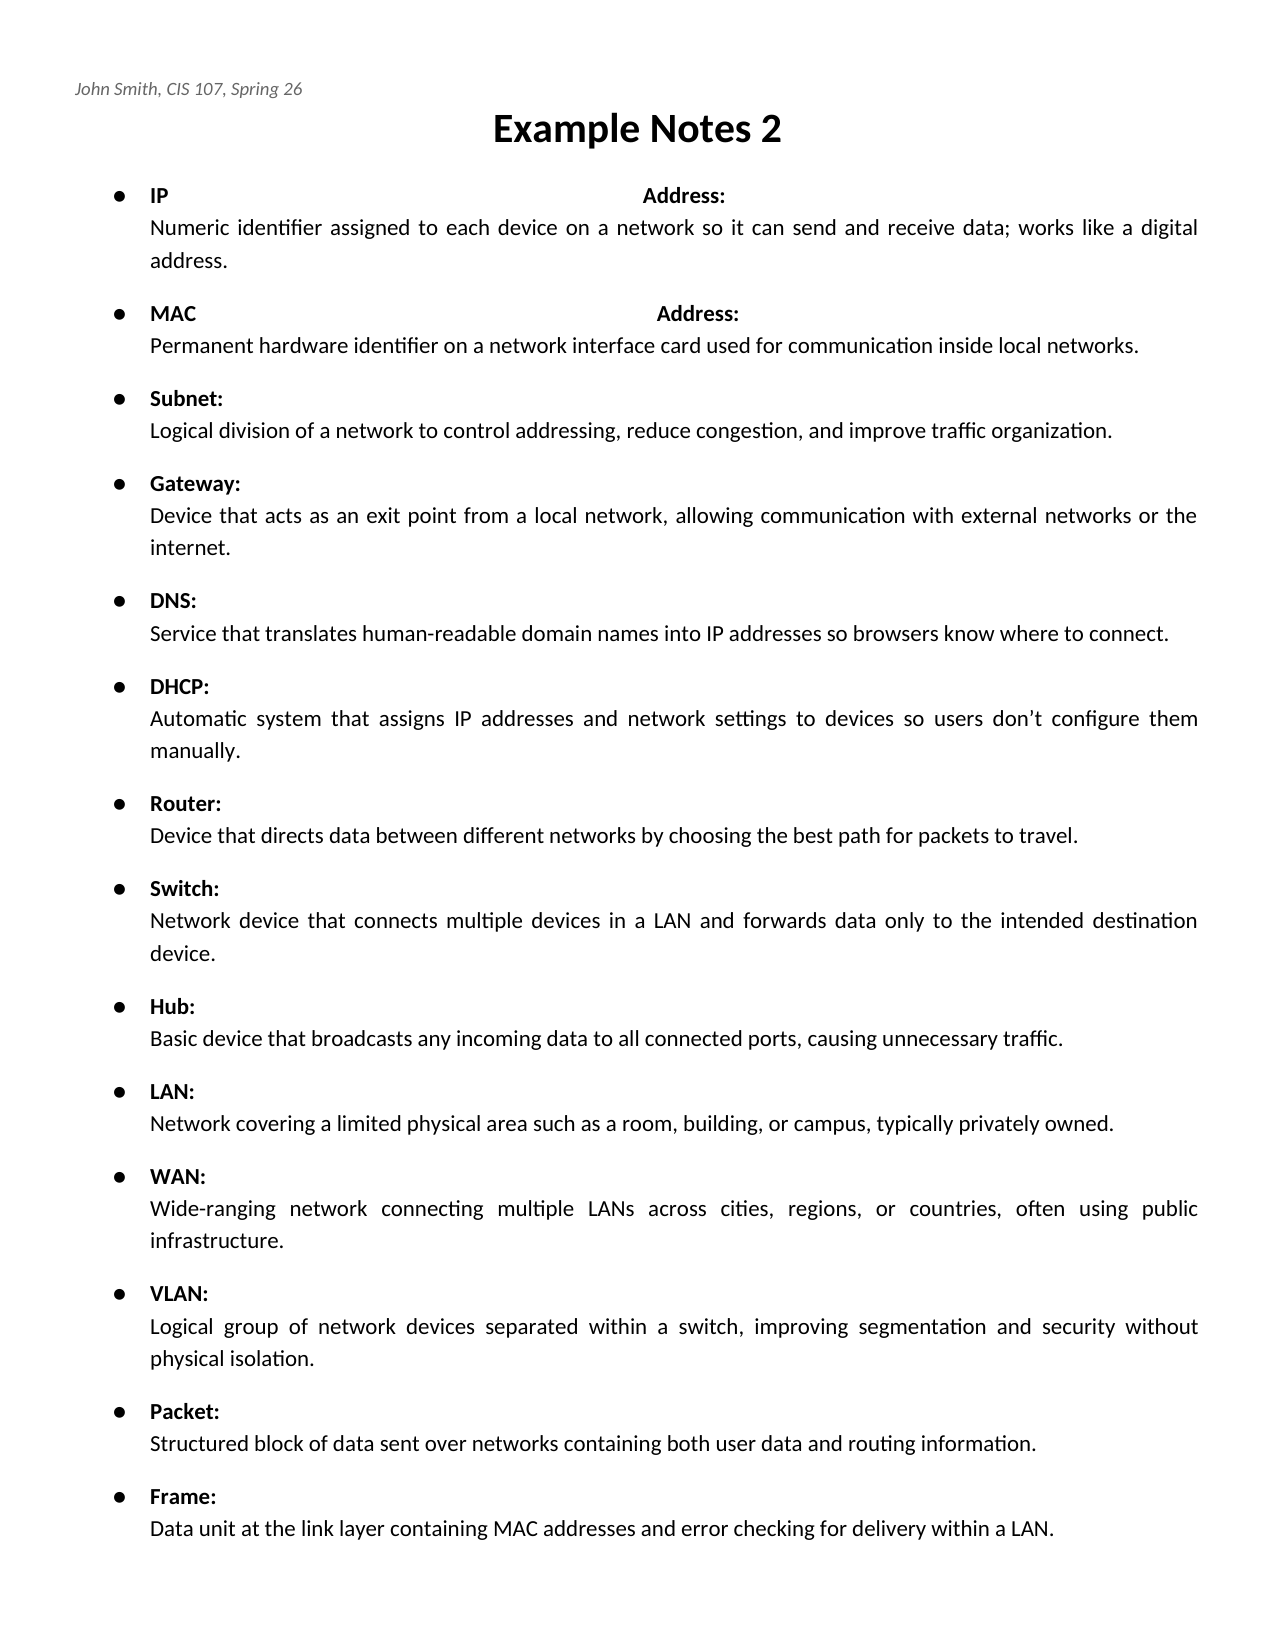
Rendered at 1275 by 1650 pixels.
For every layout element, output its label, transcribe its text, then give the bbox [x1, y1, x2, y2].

list IP Address: Numeric identifier assigned to each device on a network so it can send and receive data; works like a digital address. [112, 181, 1200, 274]
list VLAN: Logical group of network devices separated within a switch, improving segmentation and security without physical isolation. [112, 1279, 1200, 1372]
list DHCP: Automatic system that assigns IP addresses and network settings to devices so users don’t configure them manually. [112, 672, 1200, 764]
subtitle Example Notes 2 [75, 102, 1200, 153]
list Packet: Structured block of data sent over networks containing both user data and routing information. [112, 1397, 1200, 1457]
list Subnet: Logical division of a network to control addressing, reduce congestion, and improve traffic organization. [112, 384, 1200, 444]
list Hub: Basic device that broadcasts any incoming data to all connected ports, causing unnecessary traffic. [112, 992, 1200, 1052]
list DNS: Service that translates human-readable domain names into IP addresses so browsers know where to connect. [112, 587, 1200, 647]
list MAC Address: Permanent hardware identifier on a network interface card used for communication inside local networks. [112, 299, 1200, 359]
list Switch: Network device that connects multiple devices in a LAN and forwards data only to the intended destination device. [112, 874, 1200, 967]
list Gateway: Device that acts as an exit point from a local network, allowing communication with external networks or the internet. [112, 469, 1200, 562]
list LAN: Network covering a limited physical area such as a room, building, or campus, typically privately owned. [112, 1077, 1200, 1137]
list Frame: Data unit at the link layer containing MAC addresses and error checking for delivery within a LAN. [112, 1482, 1200, 1542]
list Router: Device that directs data between different networks by choosing the best path for packets to travel. [112, 789, 1200, 849]
list WAN: Wide-ranging network connecting multiple LANs across cities, regions, or countries, often using public infrastructure. [112, 1162, 1200, 1254]
